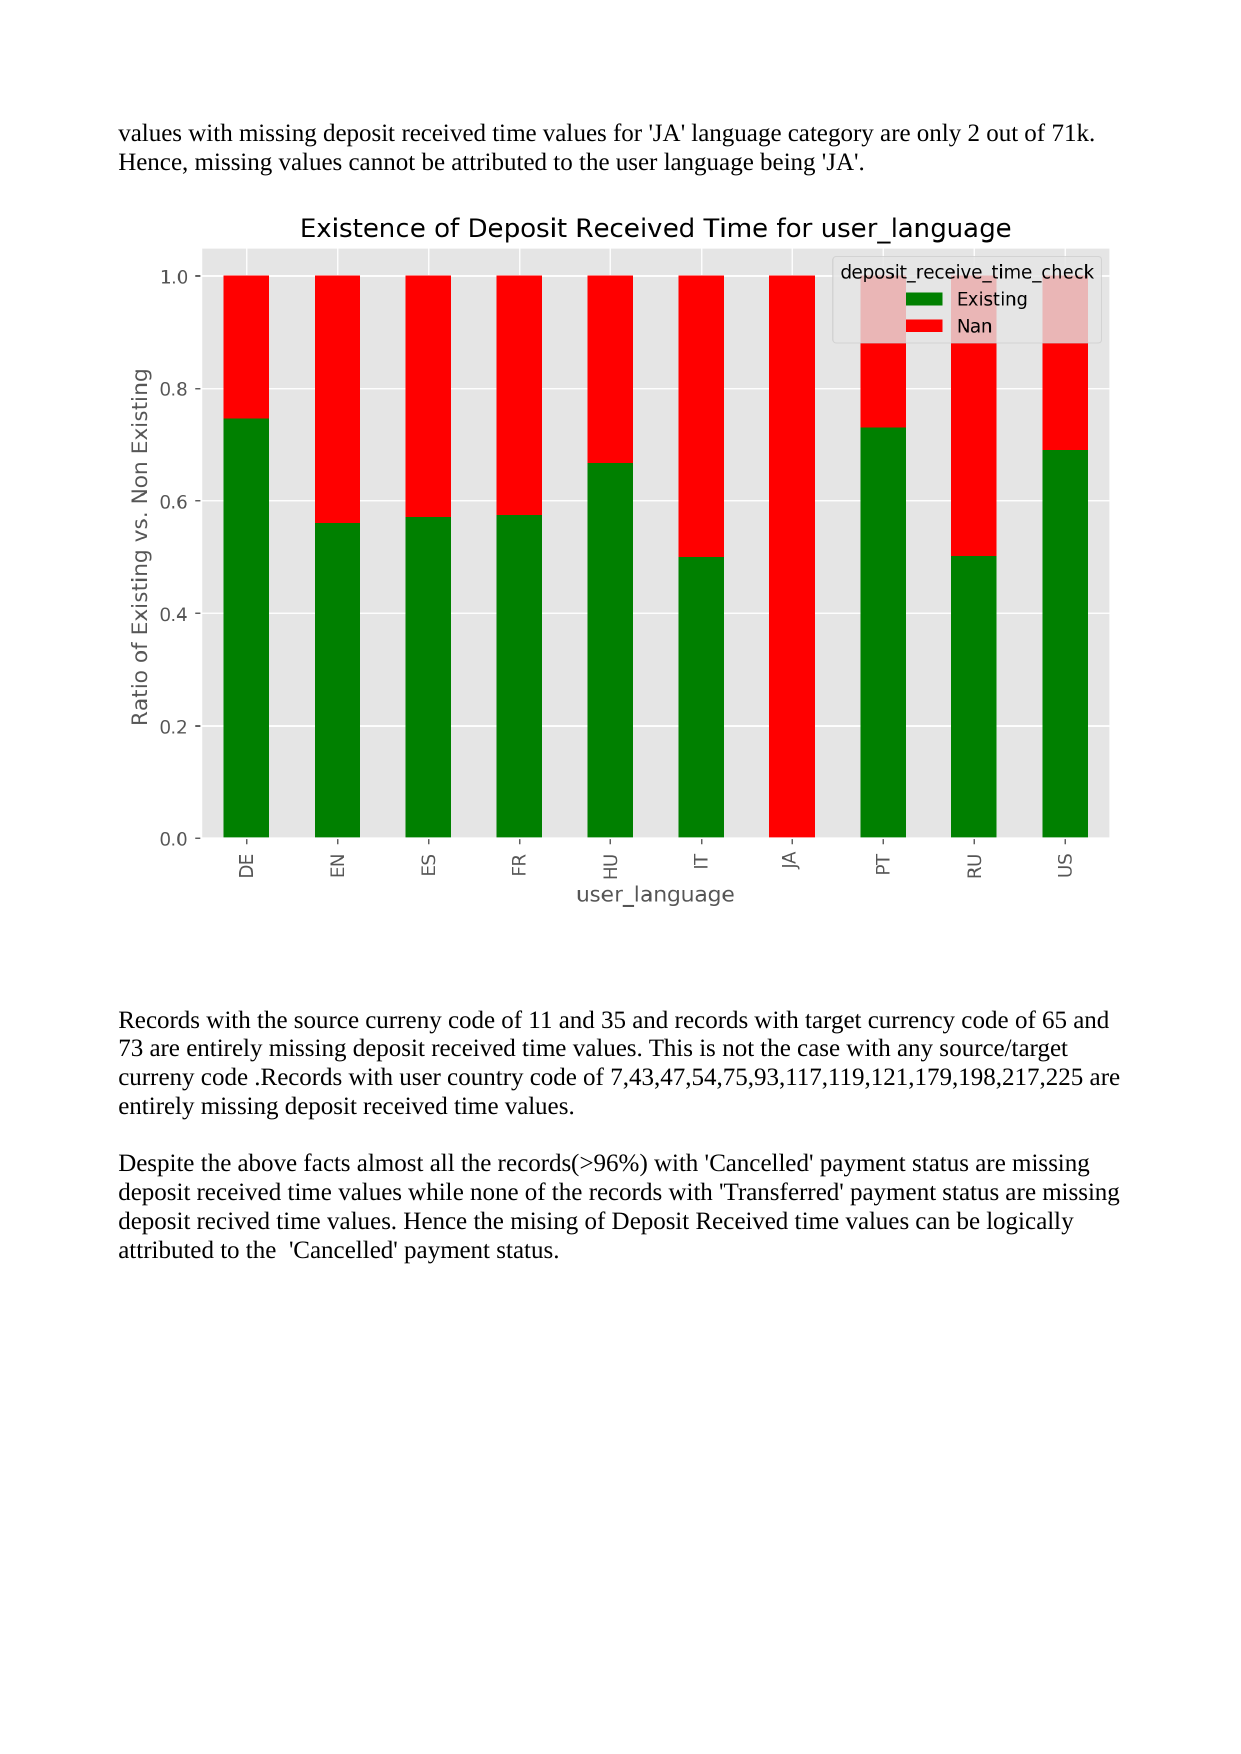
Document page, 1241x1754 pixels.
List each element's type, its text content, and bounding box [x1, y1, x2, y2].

picture [118, 204, 1123, 919]
text Despite the above facts almost all the records(>96%) with 'Cancelled' payment status are missing deposit received time values while none of the records with 'Transferred' payment status are missing deposit recived time values. Hence the mising of Deposit Received time values can be logically attributed to the 'Cancelled' payment status. [118, 1148, 1122, 1263]
text values with missing deposit received time values for 'JA' language category are only 2 out of 71k. Hence, missing values cannot be attributed to the user language being 'JA'. [118, 118, 1122, 176]
text Records with the source curreny code of 11 and 35 and records with target currency code of 65 and 73 are entirely missing deposit received time values. This is not the case with any source/target curreny code .Records with user country code of 7,43,47,54,75,93,117,119,121,179,198,217,225 are entirely missing deposit received time values. [118, 1005, 1122, 1120]
